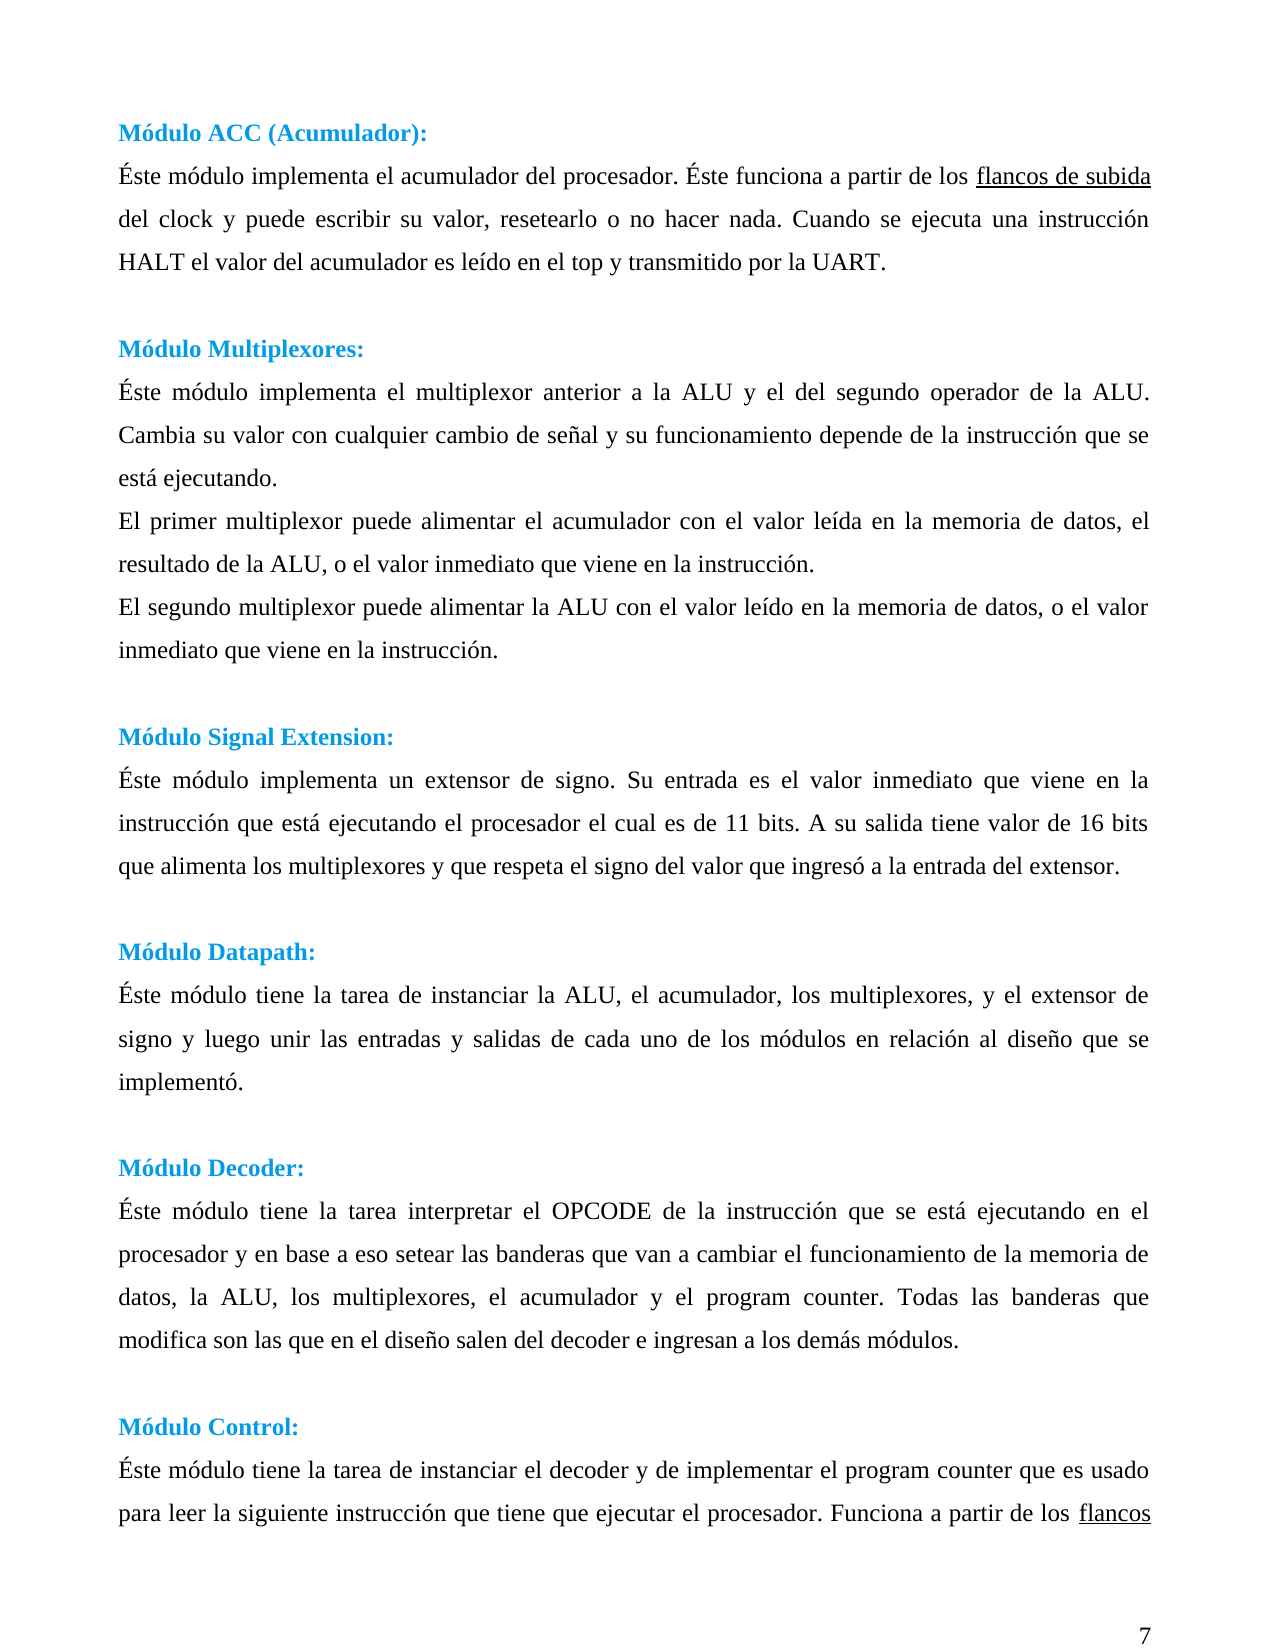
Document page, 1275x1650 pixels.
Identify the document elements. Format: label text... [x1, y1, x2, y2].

text El primer multiplexor puede alimentar el acumulador con el valor leída en la memoria de datos, el resultado de la ALU, o el valor inmediato que viene en la instrucción. [118, 506, 1151, 578]
text Éste módulo implementa el multiplexor anterior a la ALU y el del segundo operador de la ALU. Cambia su valor con cualquier cambio de señal y su funcionamiento depende de la instrucción que se está ejecutando. [118, 377, 1151, 492]
text Módulo Datapath: [118, 937, 1151, 966]
text Éste módulo implementa el acumulador del procesador. Éste funciona a partir de los flancos de subida del clock y puede escribir su valor, resetearlo o no hacer nada. Cuando se ejecuta una instrucción HALT el valor del acumulador es leído en el top y transmitido por la UART. [118, 161, 1151, 276]
text El segundo multiplexor puede alimentar la ALU con el valor leído en la memoria de datos, o el valor inmediato que viene en la instrucción. [118, 592, 1151, 664]
text Éste módulo implementa un extensor de signo. Su entrada es el valor inmediato que viene en la instrucción que está ejecutando el procesador el cual es de 11 bits. A su salida tiene valor de 16 bits que alimenta los multiplexores y que respeta el signo del valor que ingresó a la entrada del extensor. [118, 765, 1151, 880]
text Módulo Signal Extension: [118, 722, 1151, 751]
text Módulo Multiplexores: [118, 334, 1151, 362]
text Módulo Decoder: [118, 1153, 1151, 1182]
text Éste módulo tiene la tarea interpretar el OPCODE de la instrucción que se está ejecutando en el procesador y en base a eso setear las banderas que van a cambiar el funcionamiento de la memoria de datos, la ALU, los multiplexores, el acumulador y el program counter. Todas las banderas que modifica son las que en el diseño salen del decoder e ingresan a los demás módulos. [118, 1196, 1151, 1354]
text Módulo Control: [118, 1412, 1151, 1441]
text Módulo ACC (Acumulador): [118, 118, 1151, 147]
text Éste módulo tiene la tarea de instanciar el decoder y de implementar el program counter que es usado para leer la siguiente instrucción que tiene que ejecutar el procesador. Funciona a partir de los flancos [118, 1455, 1151, 1527]
text Éste módulo tiene la tarea de instanciar la ALU, el acumulador, los multiplexores, y el extensor de signo y luego unir las entradas y salidas de cada uno de los módulos en relación al diseño que se implementó. [118, 981, 1151, 1096]
